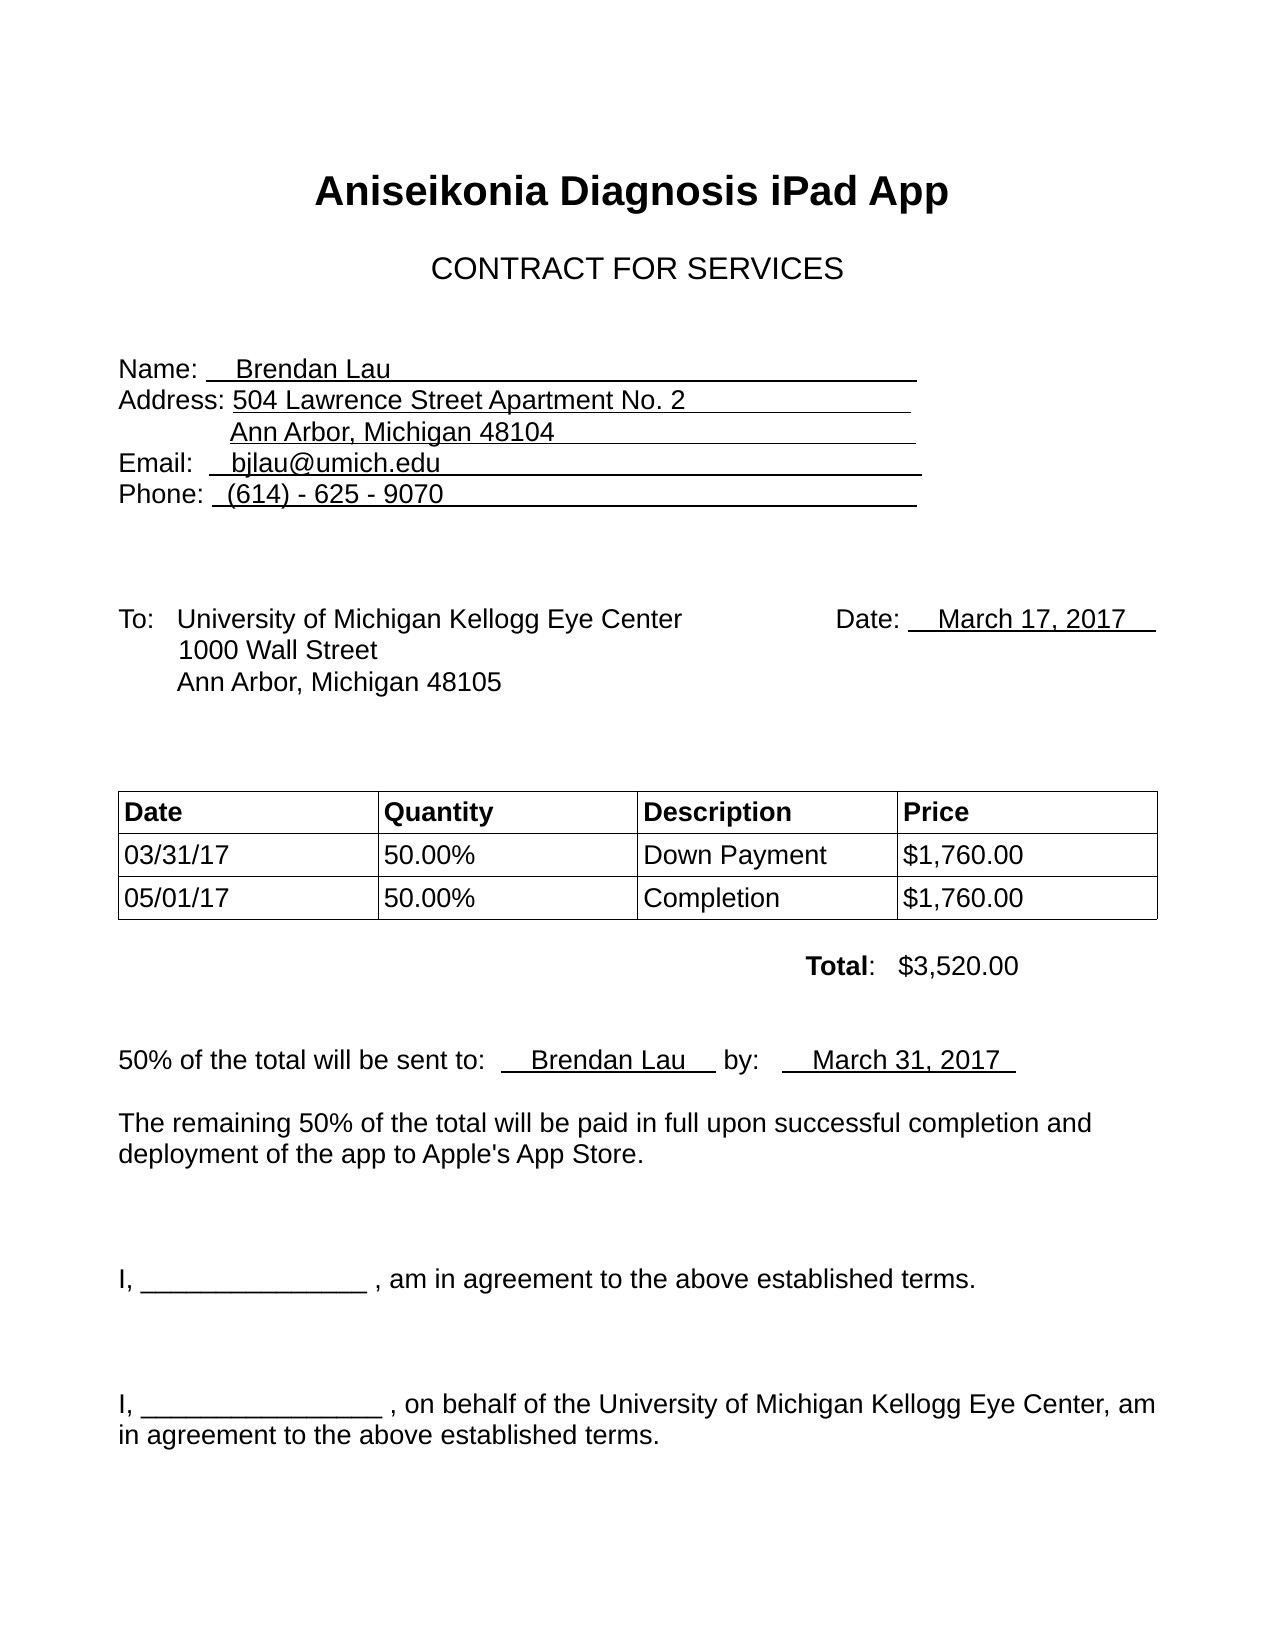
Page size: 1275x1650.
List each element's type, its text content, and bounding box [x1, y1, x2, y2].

table_cell 50.00% [379, 877, 637, 919]
text 50% of the total will be sent to: Brendan Lau by: March 31, 2017 [118, 1044, 1157, 1075]
text Address: 504 Lawrence Street Apartment No. 2 [118, 384, 1157, 416]
table_cell 03/31/17 [119, 834, 378, 876]
table_header Description [638, 792, 897, 833]
text I, _______________ , am in agreement to the above established terms. [118, 1263, 1157, 1294]
text Ann Arbor, Michigan 48105 [118, 666, 1157, 697]
text Total: $3,520.00 [118, 950, 1157, 1013]
text Ann Arbor, Michigan 48104 [118, 416, 1157, 447]
text The remaining 50% of the total will be paid in full upon successful completion and deployment of the app to Apple's App Store. [118, 1107, 1157, 1169]
table_cell 05/01/17 [119, 877, 378, 919]
table_cell $1,760.00 [898, 834, 1157, 876]
text Email: bjlau@umich.edu [118, 447, 1157, 478]
text Name: Brendan Lau [118, 353, 1157, 384]
text Phone: (614) - 625 - 9070 [118, 478, 1157, 509]
table_cell 50.00% [379, 834, 637, 876]
table_header Date [119, 792, 378, 833]
text 1000 Wall Street [118, 634, 1157, 666]
table_cell Completion [638, 877, 897, 919]
text Aniseikonia Diagnosis iPad App [118, 118, 1157, 214]
text To: University of Michigan Kellogg Eye Center Date: March 17, 2017 [118, 603, 1157, 634]
table_header Price [898, 792, 1157, 833]
text CONTRACT FOR SERVICES [118, 250, 1157, 286]
text I, ________________ , on behalf of the University of Michigan Kellogg Eye Center, am in agreement to the above established terms. [118, 1388, 1157, 1450]
table_header Quantity [379, 792, 637, 833]
table_cell Down Payment [638, 834, 897, 876]
table_cell $1,760.00 [898, 877, 1157, 919]
